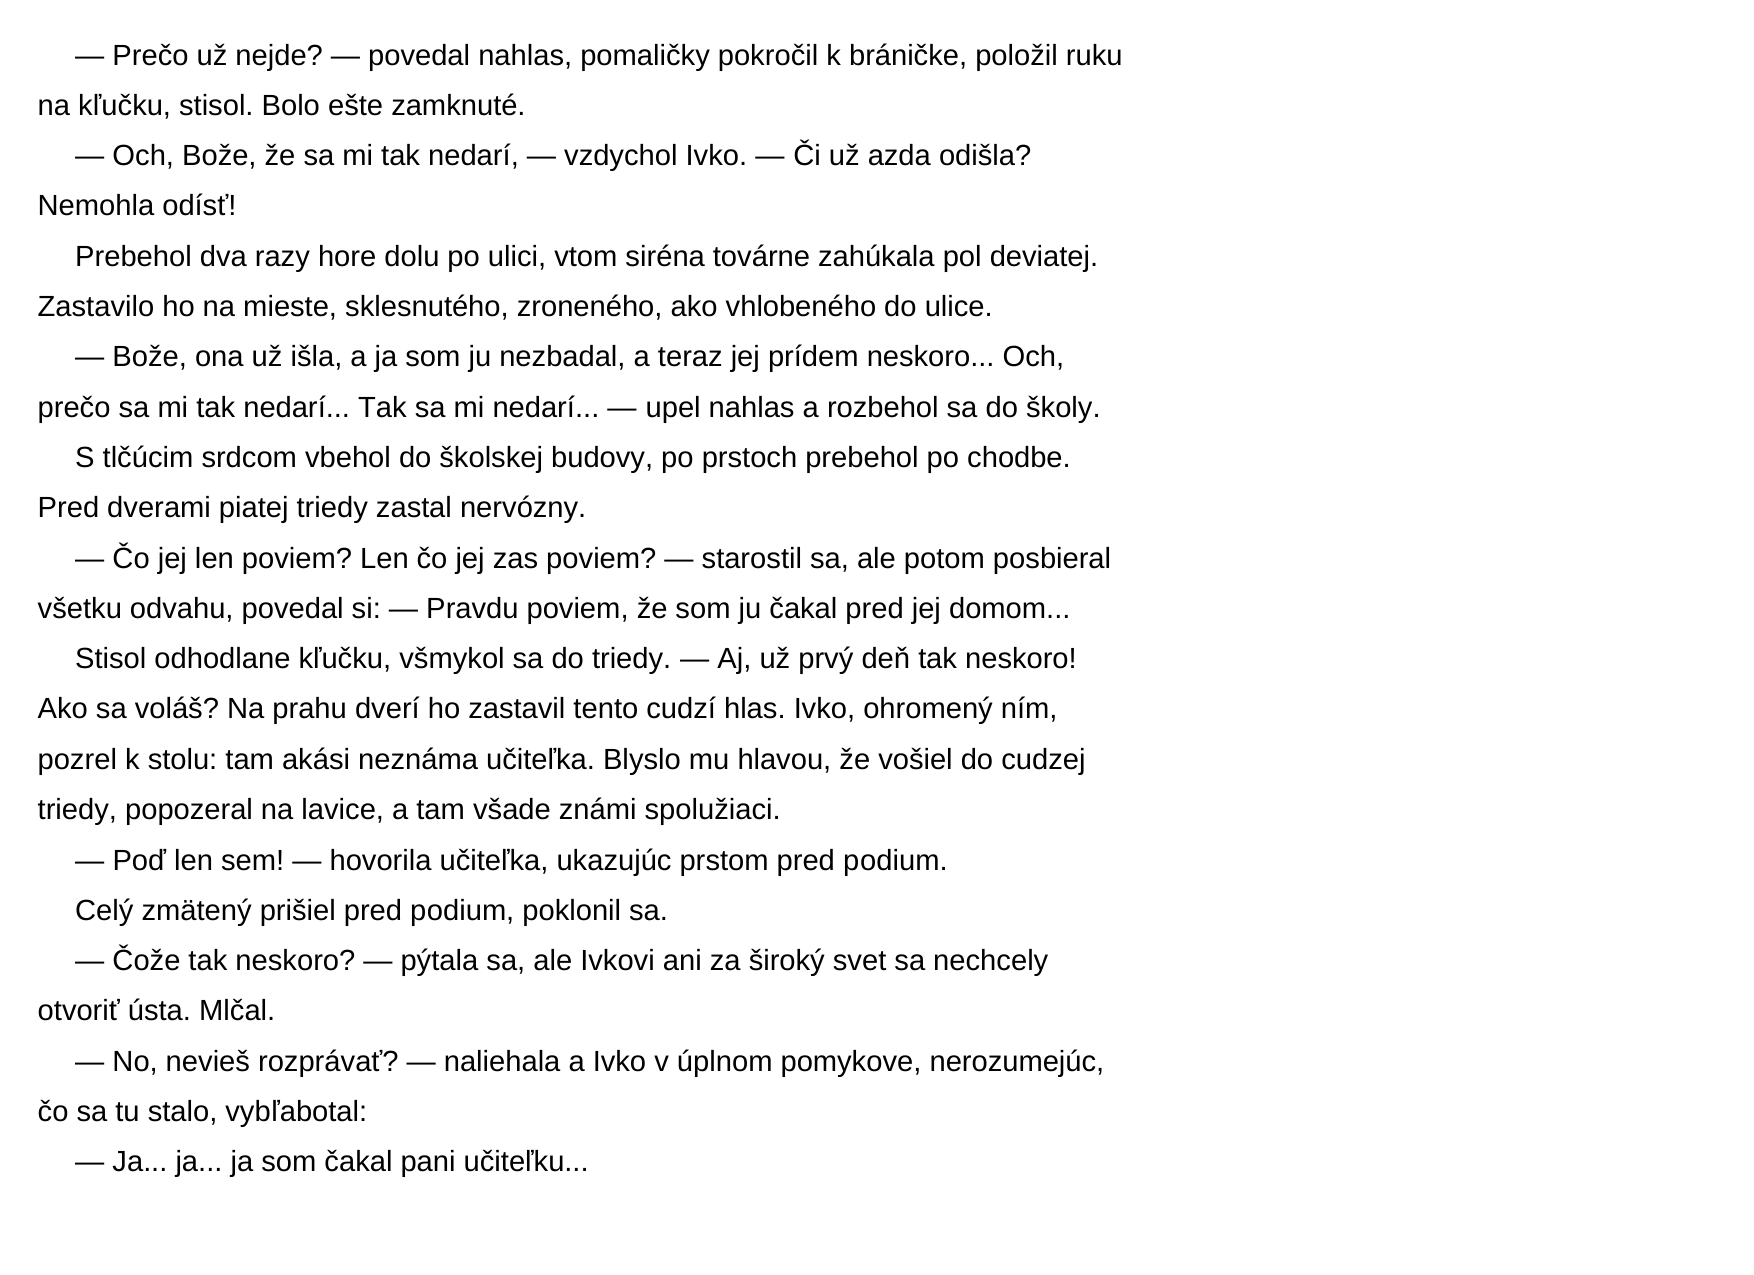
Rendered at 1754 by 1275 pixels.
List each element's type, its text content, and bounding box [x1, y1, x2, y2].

text — No, nevieš rozprávať? — naliehala a Ivko v úplnom pomykove, nerozumejúc, čo sa tu stalo, vybľabotal: [37, 1044, 1130, 1128]
text — Och, Bože, že sa mi tak nedarí, — vzdychol Ivko. — Či už azda odišla? Nemohla odísť! [37, 138, 1130, 222]
text — Poď len sem! — hovorila učiteľka, ukazujúc prstom pred podium. [37, 842, 1130, 876]
text — Prečo už nejde? — povedal nahlas, pomaličky pokročil k bráničke, položil ruku na kľučku, stisol. Bolo ešte zamknuté. [37, 37, 1130, 121]
text — Ja... ja... ja som čakal pani učiteľku... [37, 1144, 1130, 1178]
text S tlčúcim srdcom vbehol do školskej budovy, po prstoch prebehol po chodbe. Pred dverami piatej triedy zastal nervózny. [37, 440, 1130, 524]
text — Bože, ona už išla, a ja som ju nezbadal, a teraz jej prídem neskoro... Och, prečo sa mi tak nedarí... Tak sa mi nedarí... — upel nahlas a rozbehol sa do školy. [37, 339, 1130, 423]
text Prebehol dva razy hore dolu po ulici, vtom siréna továrne zahúkala pol deviatej. Zastavilo ho na mieste, sklesnutého, zroneného, ako vhlobeného do ulice. [37, 239, 1130, 323]
text — Čo jej len poviem? Len čo jej zas poviem? — starostil sa, ale potom posbieral všetku odvahu, povedal si: — Pravdu poviem, že som ju čakal pred jej domom... [37, 541, 1130, 624]
text Celý zmätený prišiel pred podium, poklonil sa. [37, 893, 1130, 926]
text Stisol odhodlane kľučku, všmykol sa do triedy. — Aj, už prvý deň tak neskoro! Ako sa voláš? Na prahu dverí ho zastavil tento cudzí hlas. Ivko, ohromený ním, pozrel k stolu: tam akási neznáma učiteľka. Blyslo mu hlavou, že vošiel do cudzej triedy, popozeral na lavice, a tam všade známi spolužiaci. [37, 641, 1130, 826]
text — Čože tak neskoro? — pýtala sa, ale Ivkovi ani za široký svet sa nechcely otvoriť ústa. Mlčal. [37, 943, 1130, 1027]
